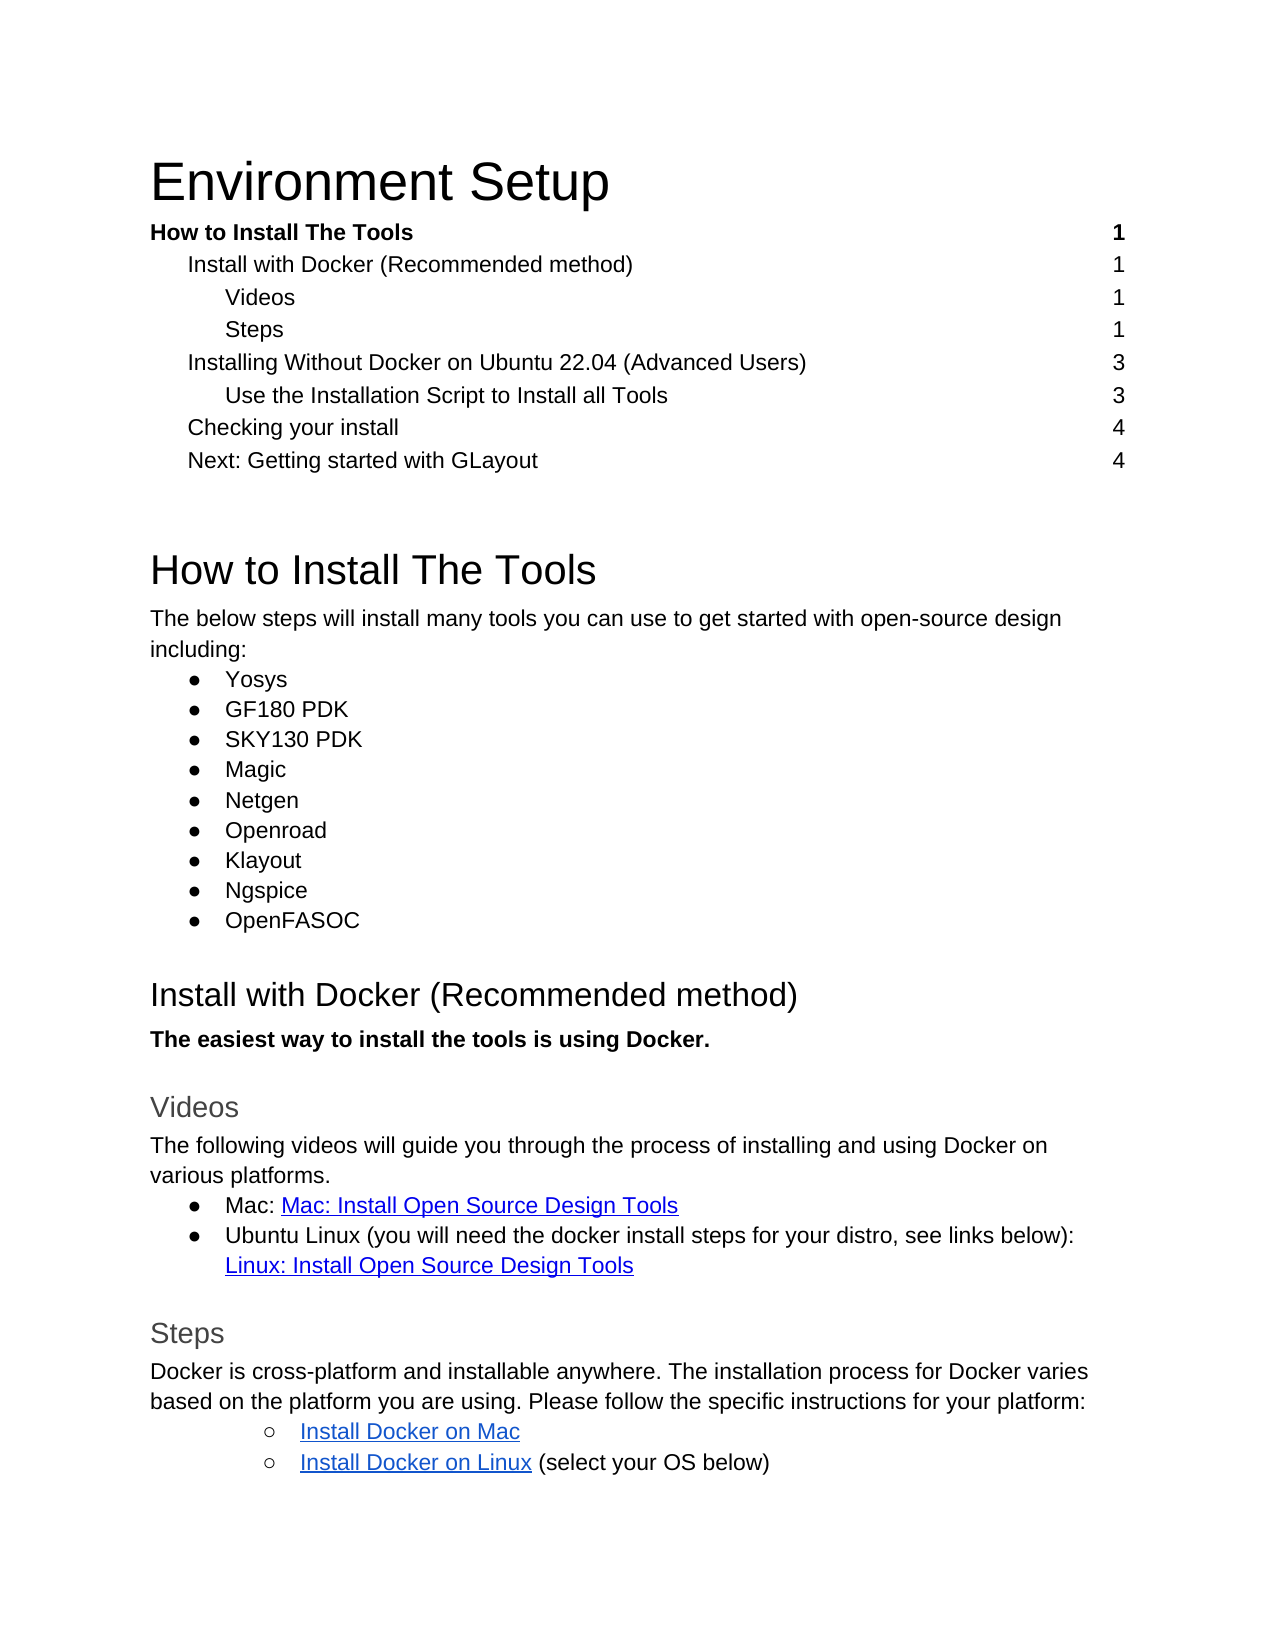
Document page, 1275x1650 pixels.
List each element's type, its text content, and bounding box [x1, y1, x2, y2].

text Videos 1 [225, 284, 1125, 310]
text Install with Docker (Recommended method) 1 [187, 251, 1125, 277]
text Next: Getting started with GLayout 4 [187, 447, 1125, 473]
list Magic [187, 756, 1125, 783]
text Installing Without Docker on Ubuntu 22.04 (Advanced Users) 3 [187, 349, 1125, 375]
title Environment Setup [150, 150, 1125, 212]
list Mac: Mac: Install Open Source Design Tools [187, 1192, 1125, 1218]
text Checking your install 4 [187, 414, 1125, 441]
list Install Docker on Mac [262, 1418, 1125, 1444]
subtitle How to Install The Tools [150, 545, 1125, 593]
list Openroad [187, 817, 1125, 843]
text Use the Installation Script to Install all Tools 3 [225, 382, 1125, 408]
list OpenFASOC [187, 907, 1125, 934]
subtitle Videos [150, 1090, 1125, 1123]
list GF180 PDK [187, 696, 1125, 722]
list Ngspice [187, 877, 1125, 904]
subtitle Steps [150, 1316, 1125, 1349]
text How to Install The Tools 1 [150, 218, 1125, 245]
list Klayout [187, 847, 1125, 873]
text The following videos will guide you through the process of installing and using Docker on various platforms. [150, 1132, 1125, 1188]
subtitle Install with Docker (Recommended method) [150, 975, 1125, 1014]
text The below steps will install many tools you can use to get started with open-source design including: [150, 605, 1125, 662]
list SKY130 PDK [187, 726, 1125, 753]
list Yosys [187, 666, 1125, 692]
list Install Docker on Linux (select your OS below) [262, 1448, 1125, 1475]
list Netgen [187, 787, 1125, 813]
text Steps 1 [225, 316, 1125, 343]
text The easiest way to install the tools is using Docker. [150, 1026, 1125, 1052]
text Docker is cross-platform and installable anywhere. The installation process for Docker varies based on the platform you are using. Please follow the specific instructions for your platform: [150, 1358, 1125, 1414]
list Ubuntu Linux (you will need the docker install steps for your distro, see links below): Linux: Install Open Source Design Tools [187, 1222, 1125, 1279]
